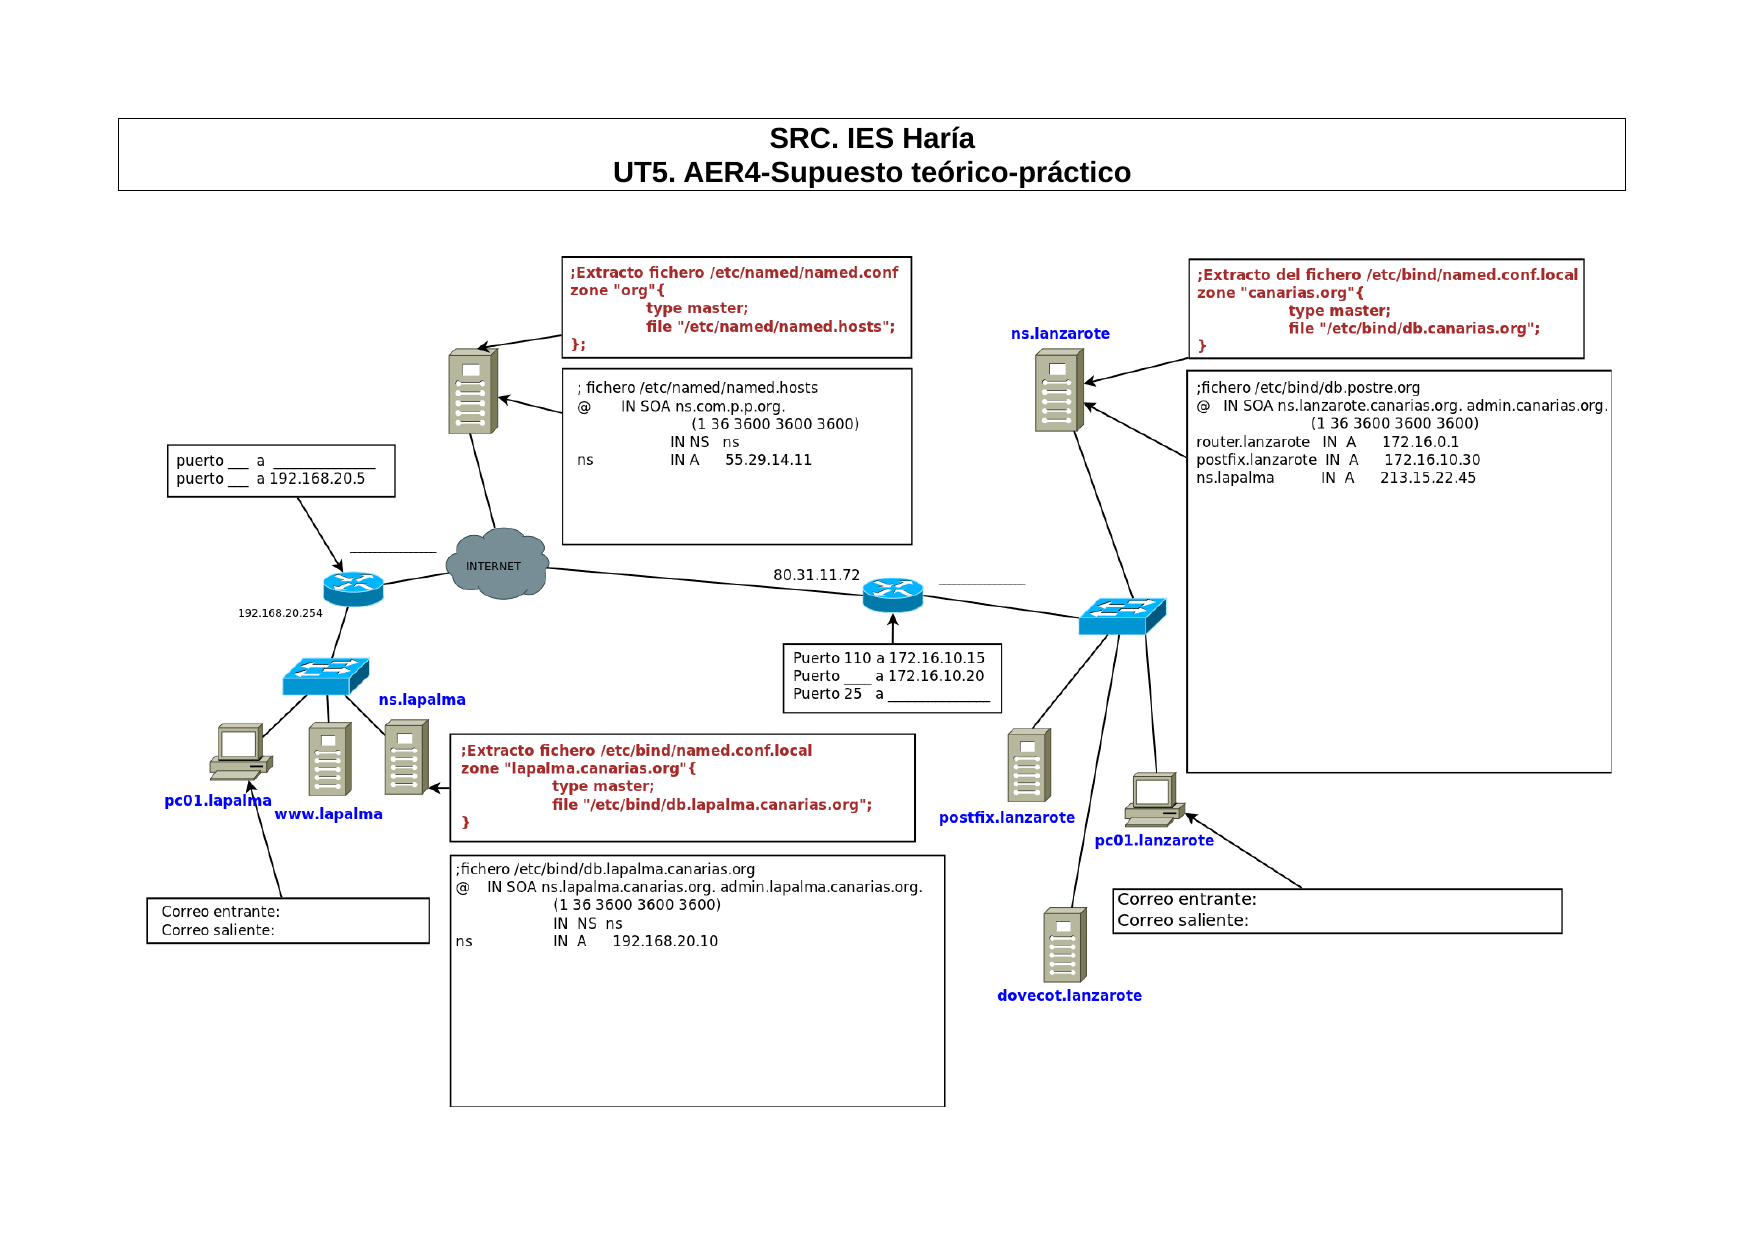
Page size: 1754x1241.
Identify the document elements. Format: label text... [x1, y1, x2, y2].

text SRC. IES Haría [119, 119, 1625, 152]
text UT5. AER4-Supuesto teórico-práctico [119, 152, 1625, 190]
picture [146, 256, 1612, 1107]
